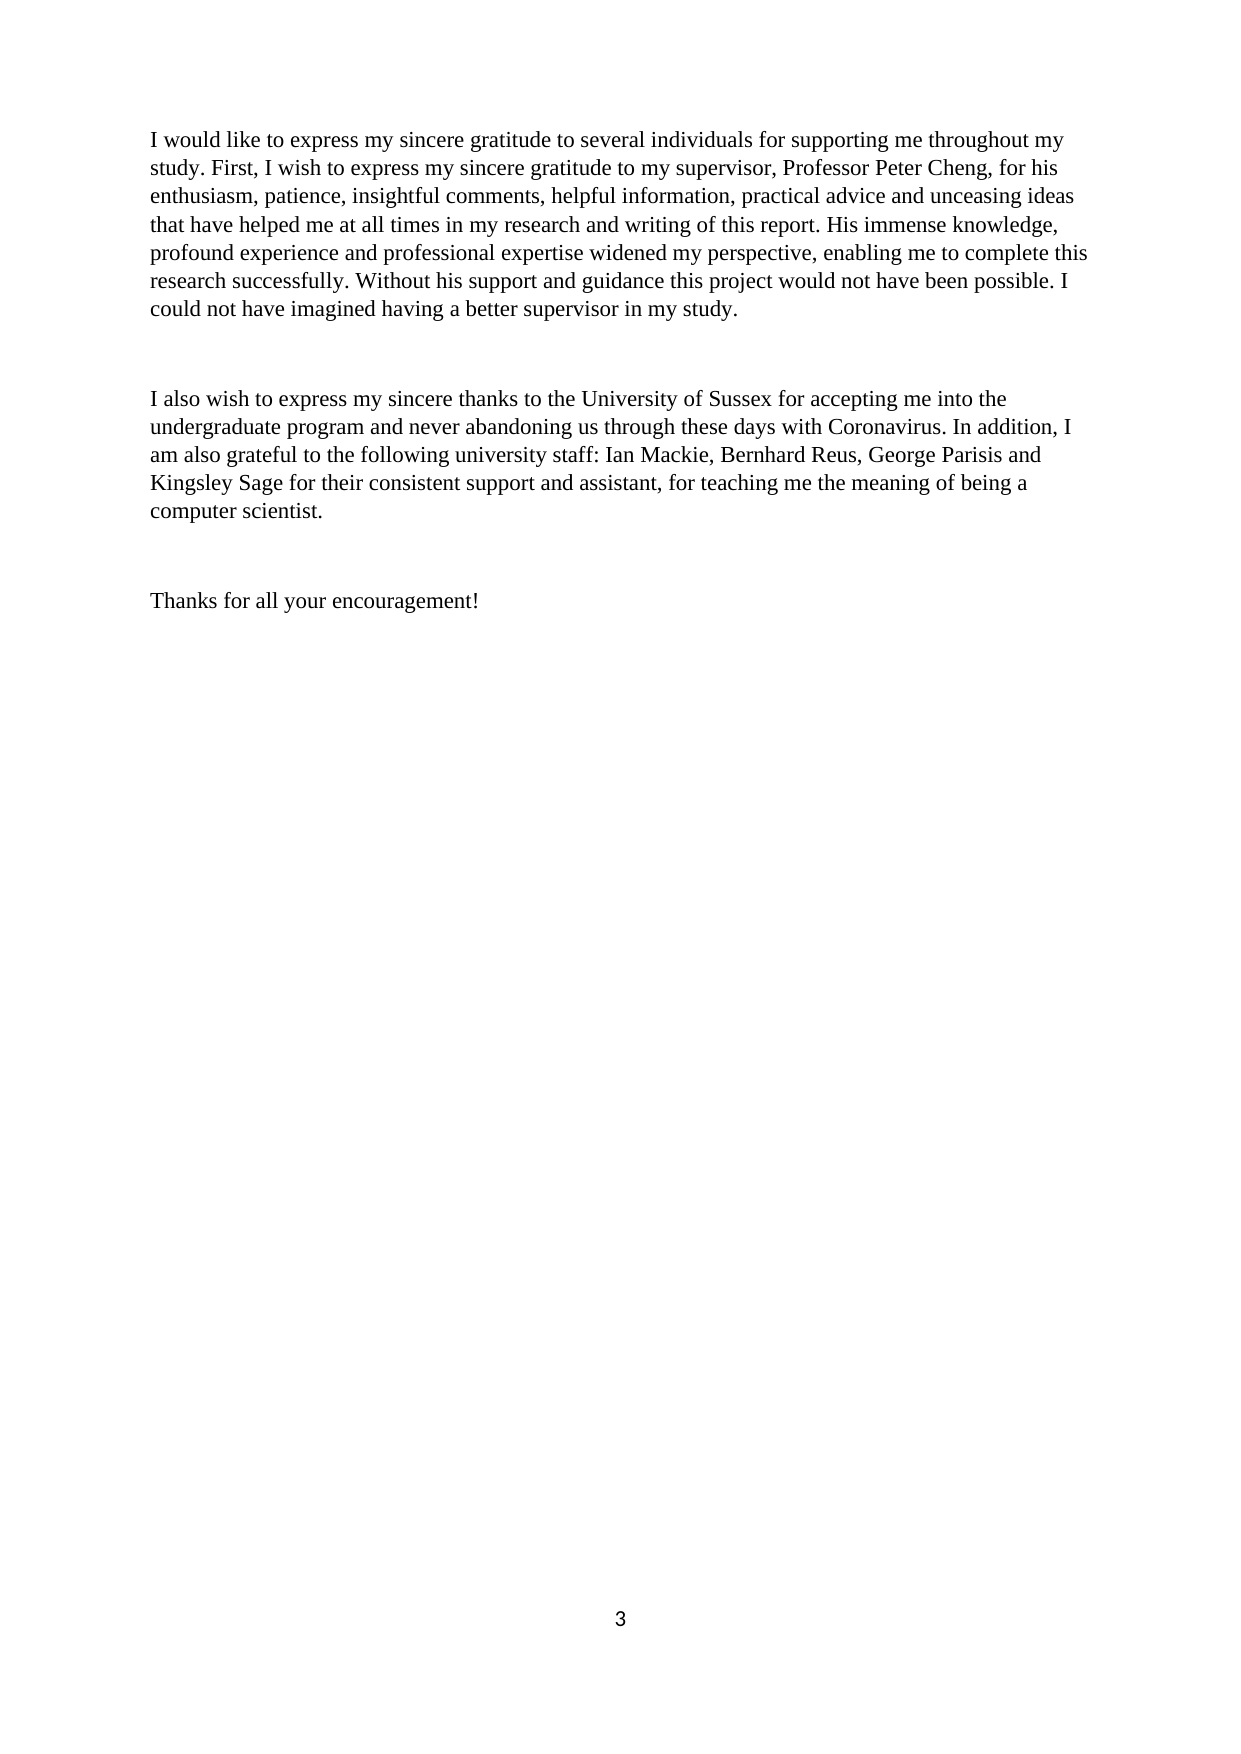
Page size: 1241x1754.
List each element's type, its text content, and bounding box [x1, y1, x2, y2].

text Thanks for all your encouragement! [150, 587, 1090, 613]
text I would like to express my sincere gratitude to several individuals for supporting me throughout my study. First, I wish to express my sincere gratitude to my supervisor, Professor Peter Cheng, for his enthusiasm, patience, insightful comments, helpful information, practical advice and unceasing ideas that have helped me at all times in my research and writing of this report. His immense knowledge, profound experience and professional expertise widened my perspective, enabling me to complete this research successfully. Without his support and guidance this project would not have been possible. I could not have imagined having a better supervisor in my study. [150, 126, 1090, 321]
text I also wish to express my sincere thanks to the University of Sussex for accepting me into the undergraduate program and never abandoning us through these days with Coronavirus. In addition, I am also grateful to the following university staff: Ian Mackie, Bernhard Reus, George Parisis and Kingsley Sage for their consistent support and assistant, for teaching me the meaning of being a computer scientist. [150, 384, 1090, 523]
